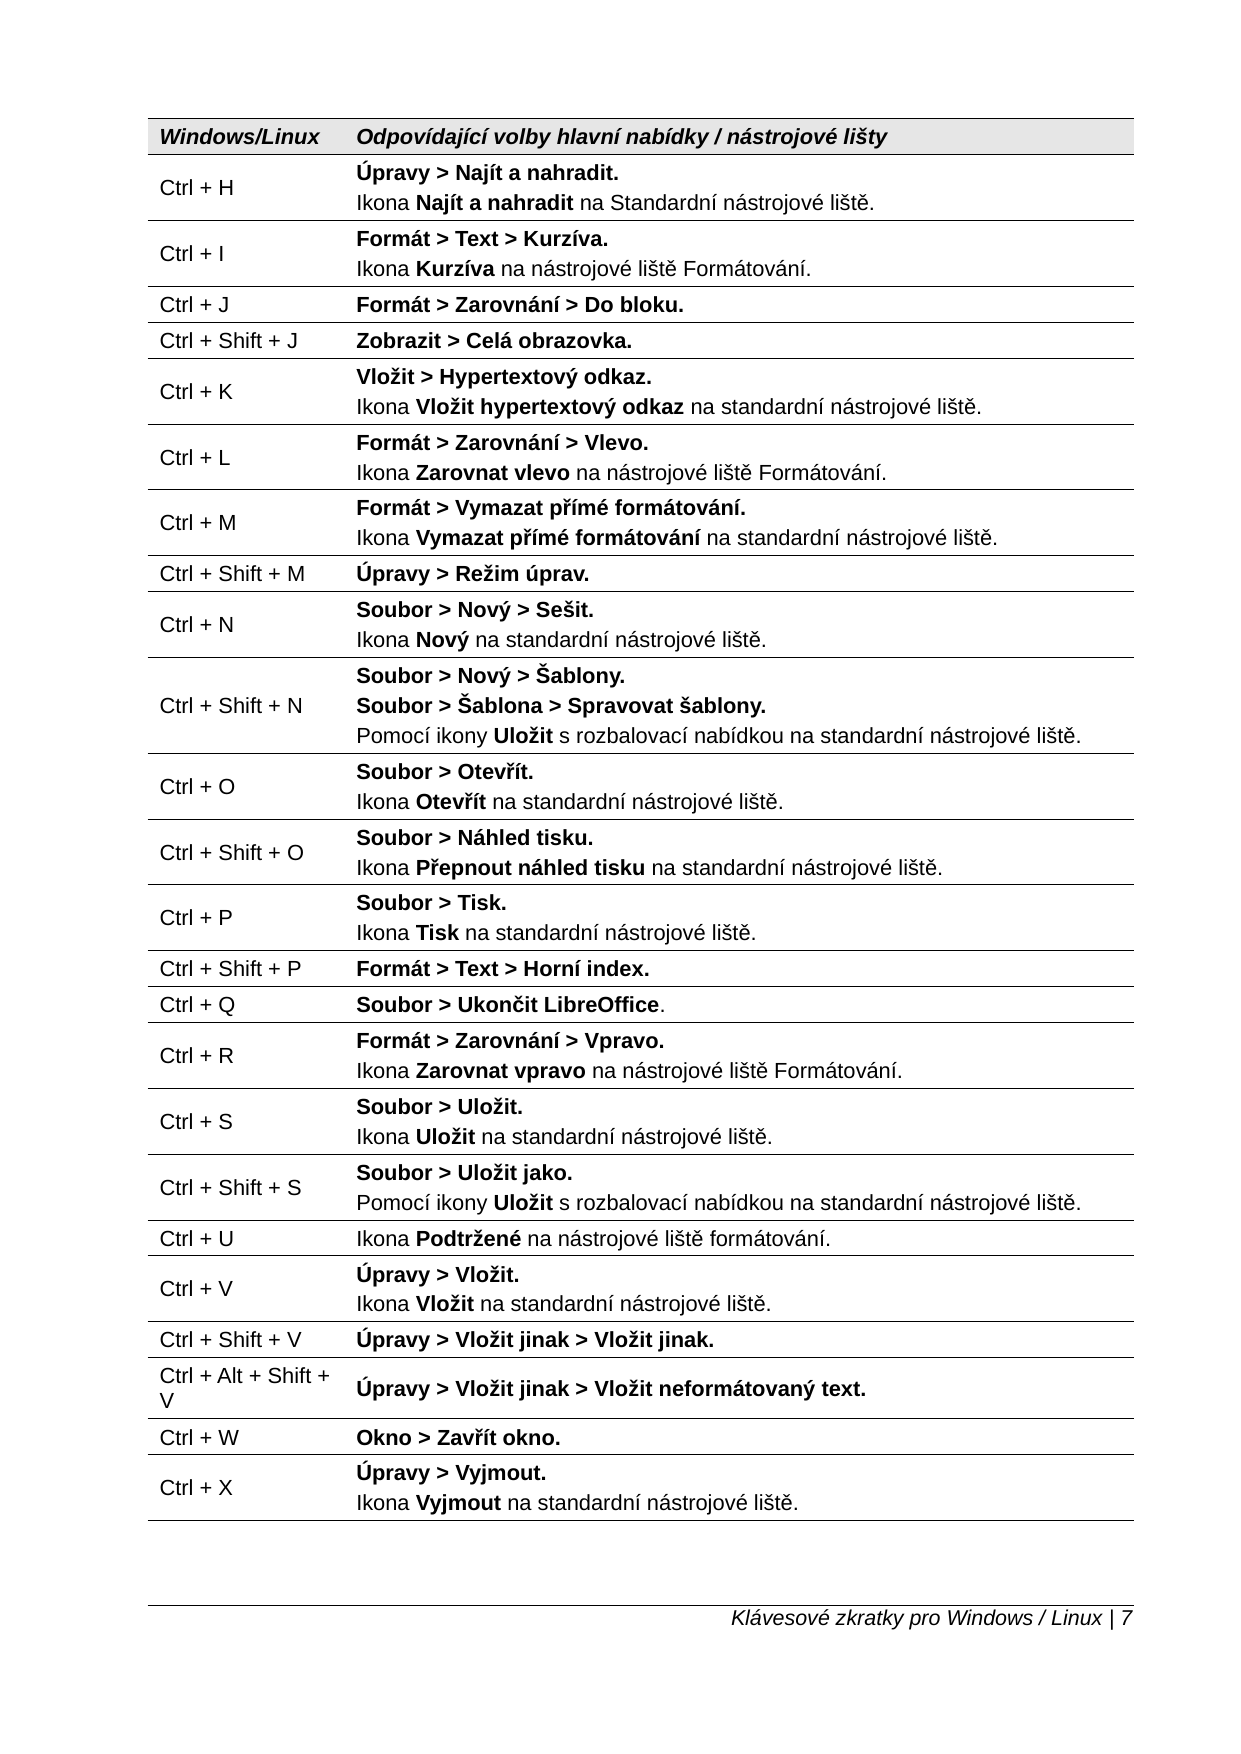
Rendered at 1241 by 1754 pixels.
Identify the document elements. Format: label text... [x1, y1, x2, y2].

table_cell Ctrl + Shift + S [148, 1155, 344, 1219]
table_cell Úpravy > Vložit jinak > Vložit neformátovaný text. [344, 1358, 1134, 1418]
table_cell Ctrl + W [148, 1419, 344, 1454]
table_cell Ctrl + V [148, 1256, 344, 1321]
table_cell Ctrl + J [148, 287, 344, 322]
table_cell Formát > Vymazat přímé formátování. Ikona Vymazat přímé formátování na standardní nástrojové liště. [344, 490, 1134, 555]
table_cell Ctrl + Q [148, 987, 344, 1022]
table_cell Ctrl + Shift + J [148, 323, 344, 358]
table_cell Úpravy > Vložit jinak > Vložit jinak. [344, 1322, 1134, 1357]
table_cell Soubor > Tisk. Ikona Tisk na standardní nástrojové liště. [344, 885, 1134, 950]
table_cell Ctrl + R [148, 1023, 344, 1088]
table_cell Ctrl + M [148, 490, 344, 555]
table_cell Soubor > Uložit. Ikona Uložit na standardní nástrojové liště. [344, 1089, 1134, 1154]
table_cell Soubor > Ukončit LibreOffice. [344, 987, 1134, 1022]
table_cell Formát > Text > Kurzíva. Ikona Kurzíva na nástrojové liště Formátování. [344, 221, 1134, 286]
table_cell Ctrl + Shift + N [148, 658, 344, 753]
table_cell Soubor > Nový > Sešit. Ikona Nový na standardní nástrojové liště. [344, 592, 1134, 657]
table_cell Úpravy > Režim úprav. [344, 556, 1134, 591]
table_cell Zobrazit > Celá obrazovka. [344, 323, 1134, 358]
table_cell Ikona Podtržené na nástrojové liště formátování. [344, 1221, 1134, 1255]
table_cell Ctrl + O [148, 754, 344, 818]
table_cell Ctrl + L [148, 425, 344, 489]
table_cell Ctrl + I [148, 221, 344, 286]
table_cell Soubor > Uložit jako. Pomocí ikony Uložit s rozbalovací nabídkou na standardní nástrojové liště. [344, 1155, 1134, 1219]
table_cell Formát > Zarovnání > Do bloku. [344, 287, 1134, 322]
table_cell Ctrl + Shift + V [148, 1322, 344, 1357]
table_cell Ctrl + U [148, 1221, 344, 1255]
table_cell Okno > Zavřít okno. [344, 1419, 1134, 1454]
table_cell Soubor > Nový > Šablony. Soubor > Šablona > Spravovat šablony. Pomocí ikony Uložit s rozbalovací nabídkou na standardní nástrojové liště. [344, 658, 1134, 753]
table_cell Formát > Zarovnání > Vlevo. Ikona Zarovnat vlevo na nástrojové liště Formátování. [344, 425, 1134, 489]
table_cell Ctrl + K [148, 359, 344, 423]
table_cell Ctrl + S [148, 1089, 344, 1154]
table_cell Ctrl + P [148, 885, 344, 950]
table_cell Ctrl + N [148, 592, 344, 657]
table_header Windows/Linux [148, 119, 344, 154]
table_cell Vložit > Hypertextový odkaz. Ikona Vložit hypertextový odkaz na standardní nástrojové liště. [344, 359, 1134, 423]
table_cell Úpravy > Najít a nahradit. Ikona Najít a nahradit na Standardní nástrojové liště. [344, 155, 1134, 220]
table_header Odpovídající volby hlavní nabídky / nástrojové lišty [344, 119, 1134, 154]
table_cell Ctrl + Shift + P [148, 951, 344, 986]
table_cell Ctrl + Alt + Shift + V [148, 1358, 344, 1418]
table_cell Ctrl + X [148, 1455, 344, 1520]
table_cell Ctrl + H [148, 155, 344, 220]
table_cell Ctrl + Shift + M [148, 556, 344, 591]
table_cell Úpravy > Vložit. Ikona Vložit na standardní nástrojové liště. [344, 1256, 1134, 1321]
table_cell Formát > Zarovnání > Vpravo. Ikona Zarovnat vpravo na nástrojové liště Formátování. [344, 1023, 1134, 1088]
table_cell Úpravy > Vyjmout. Ikona Vyjmout na standardní nástrojové liště. [344, 1455, 1134, 1520]
table_cell Ctrl + Shift + O [148, 820, 344, 884]
table_cell Soubor > Náhled tisku. Ikona Přepnout náhled tisku na standardní nástrojové liště. [344, 820, 1134, 884]
table_cell Formát > Text > Horní index. [344, 951, 1134, 986]
table_cell Soubor > Otevřít. Ikona Otevřít na standardní nástrojové liště. [344, 754, 1134, 818]
